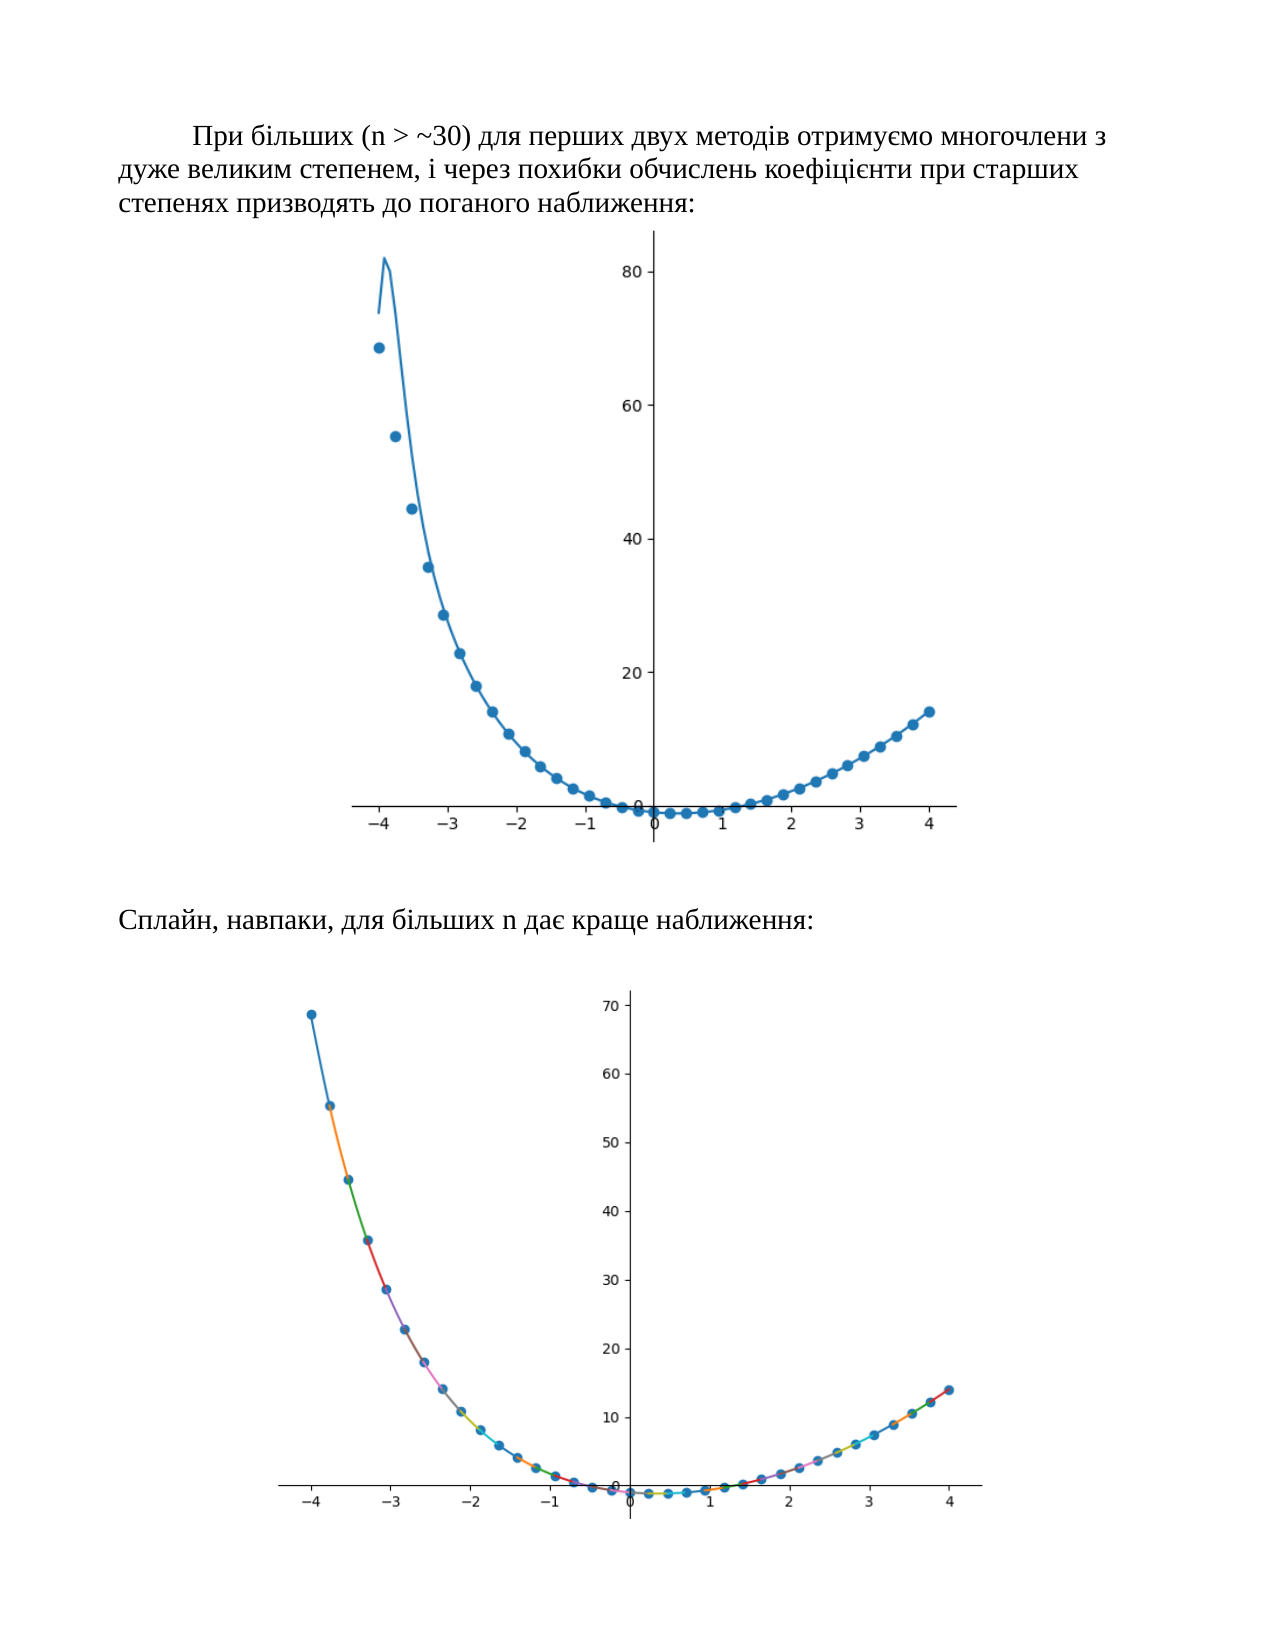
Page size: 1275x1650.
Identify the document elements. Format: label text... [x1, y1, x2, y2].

text Сплайн, навпаки, для більших n дає краще наближення: [118, 902, 1157, 936]
text При більших (n > ~30) для перших двух методів отримуємо многочлени з дуже великим степенем, і через похибки обчислень коефіцієнти при старших степенях призводять до поганого наближення: [118, 118, 1157, 219]
picture [297, 218, 978, 869]
picture [267, 969, 1008, 1561]
